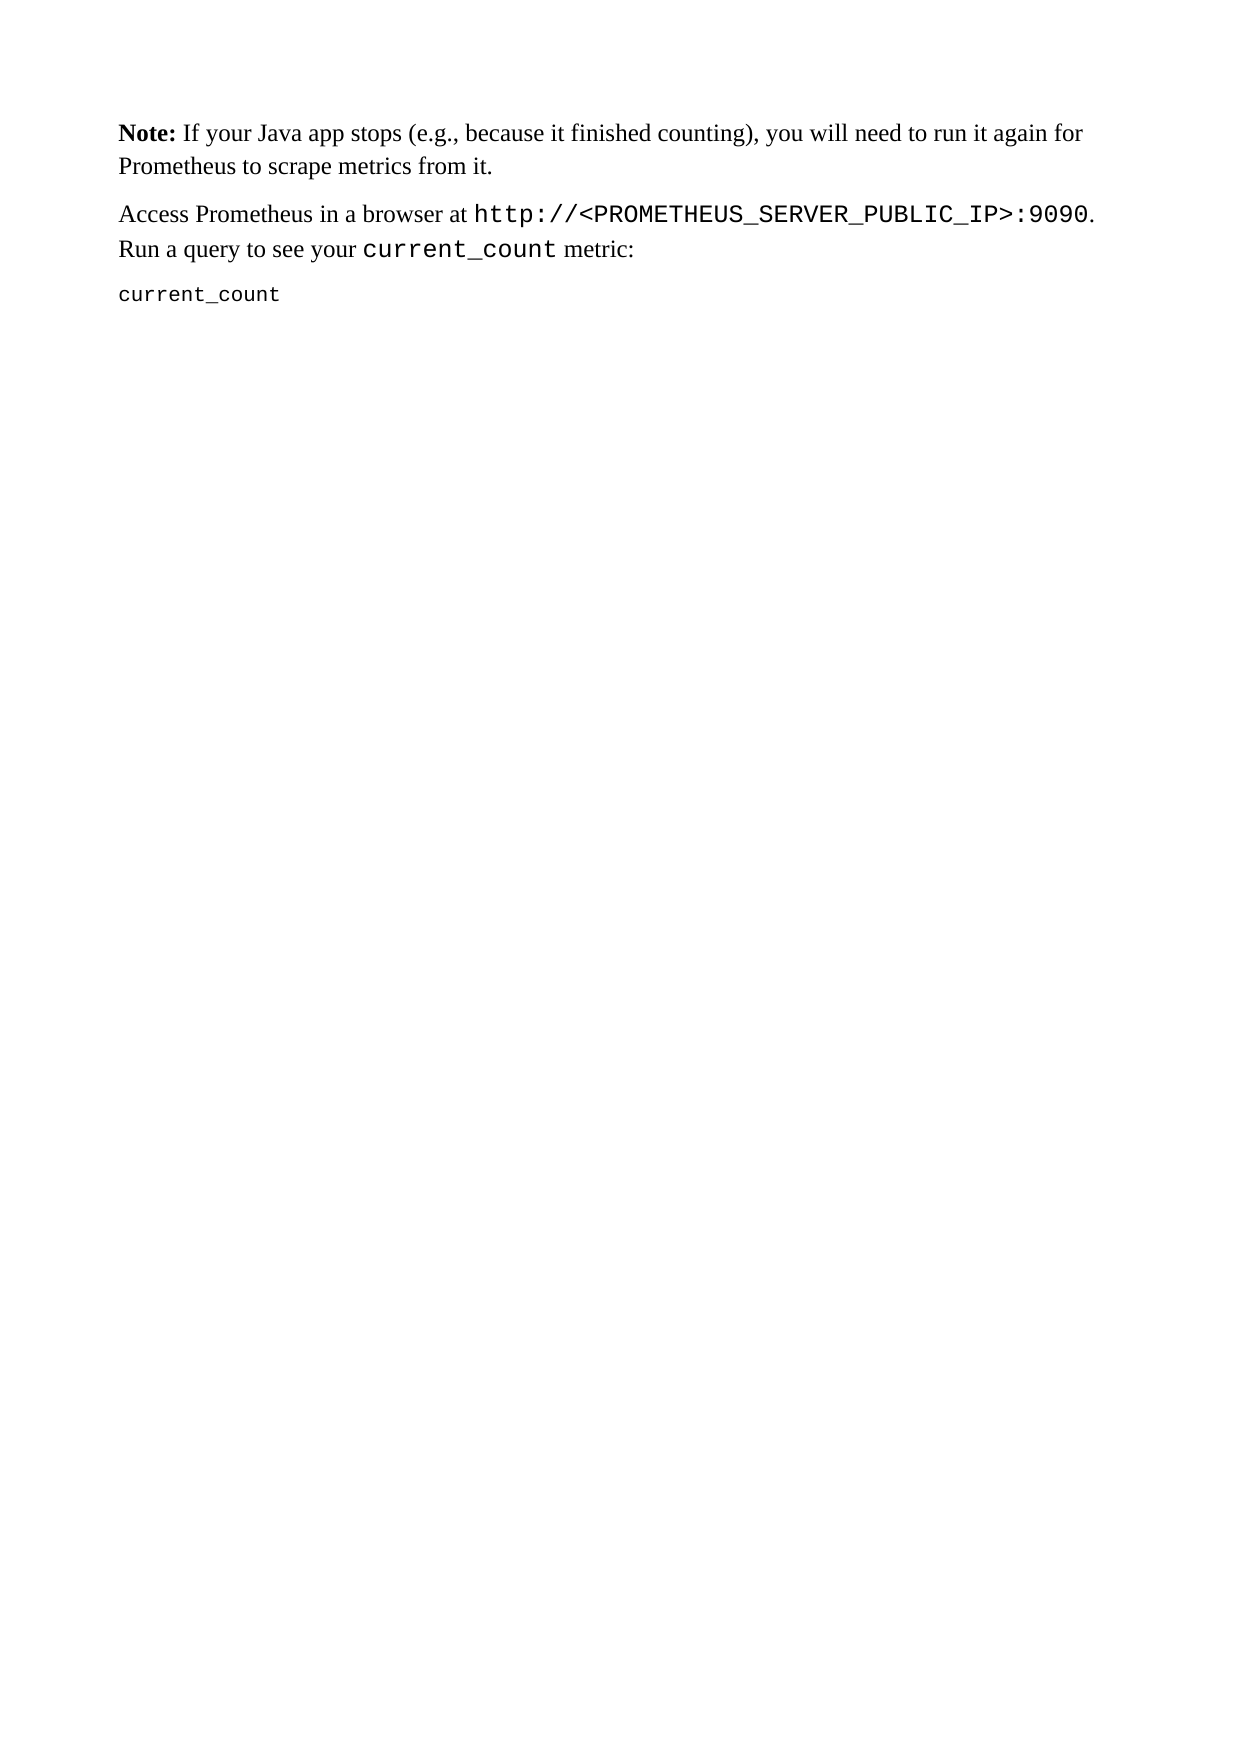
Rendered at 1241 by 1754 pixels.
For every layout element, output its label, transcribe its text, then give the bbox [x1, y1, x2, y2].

text Access Prometheus in a browser at http://<PROMETHEUS_SERVER_PUBLIC_IP>:9090. Run a query to see your current_count metric: [118, 199, 1122, 265]
text current_count [118, 284, 1122, 307]
text Note: If your Java app stops (e.g., because it finished counting), you will need to run it again for Prometheus to scrape metrics from it. [118, 118, 1122, 180]
